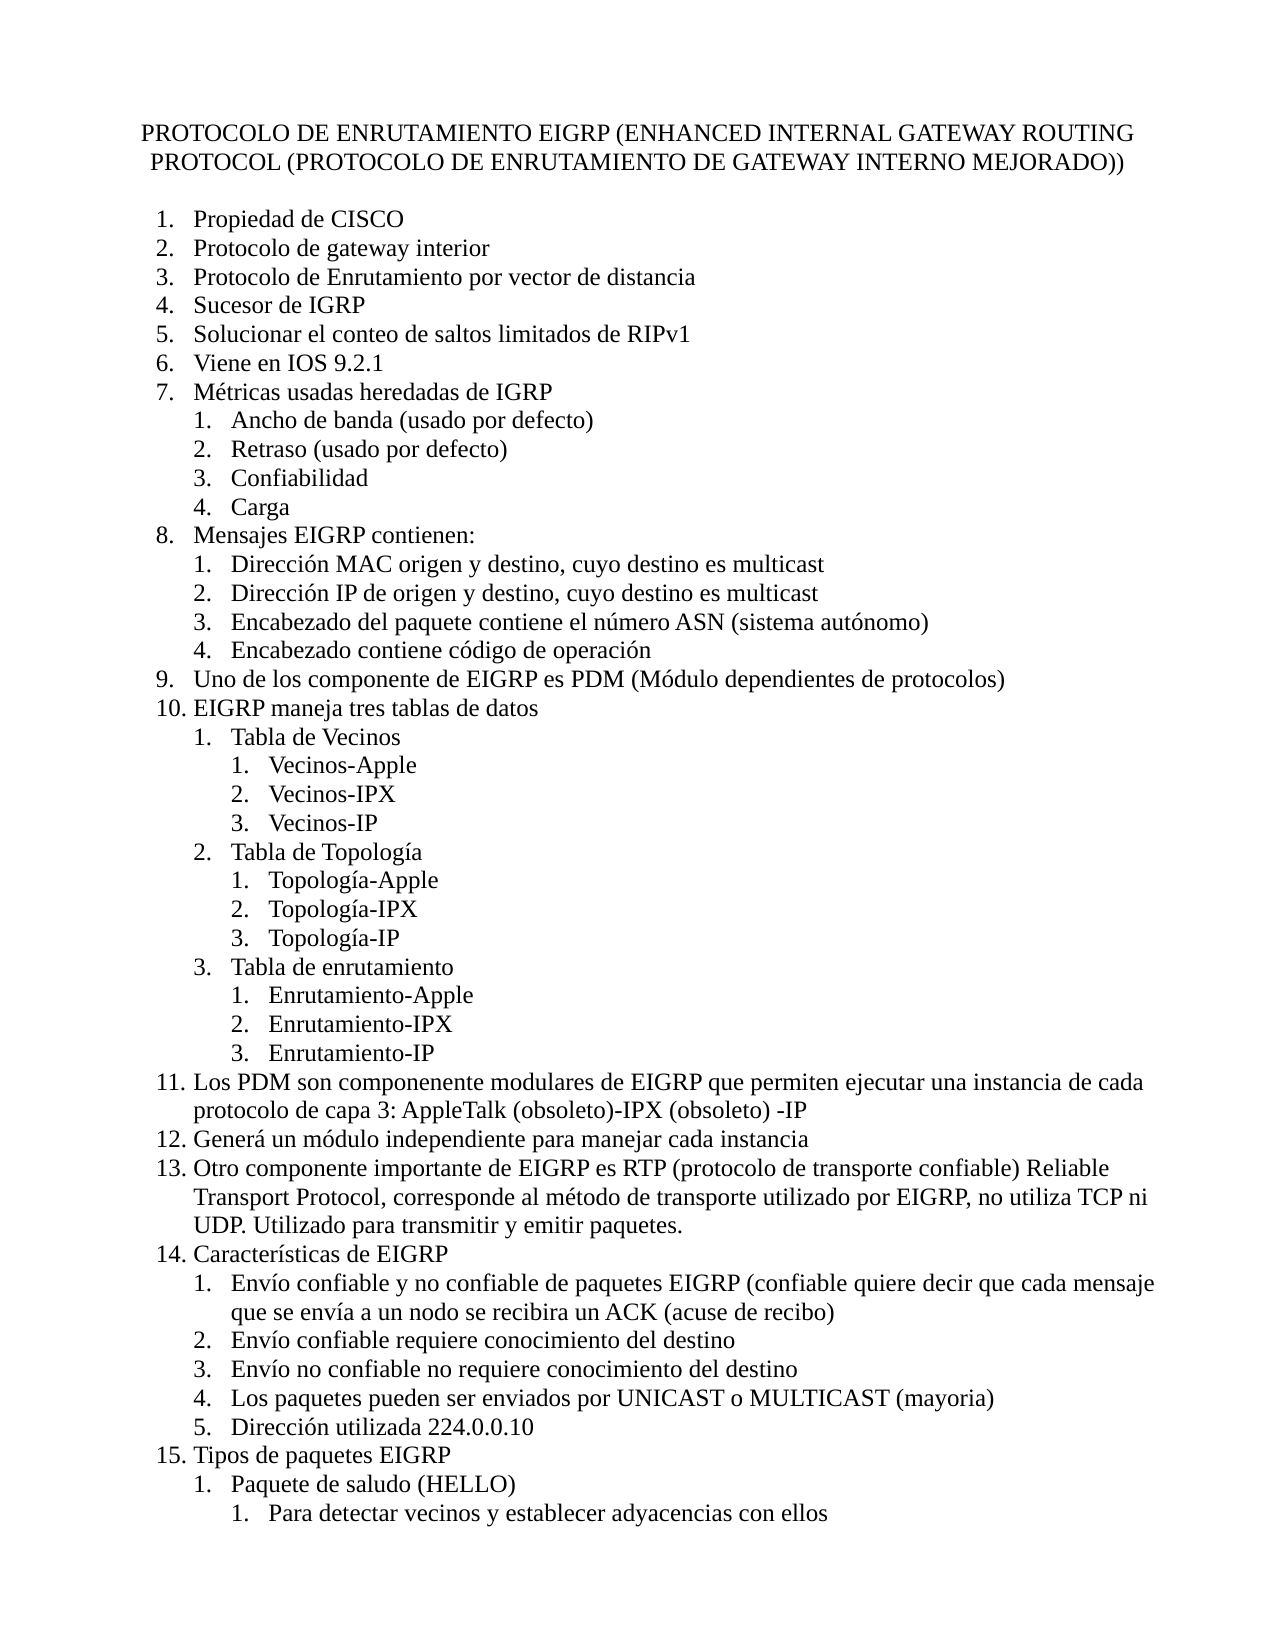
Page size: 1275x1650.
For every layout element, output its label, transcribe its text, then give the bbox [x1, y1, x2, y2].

list EIGRP maneja tres tablas de datos [156, 693, 1157, 722]
list Topología-IPX [231, 894, 1157, 923]
list Vecinos-IP [231, 808, 1157, 837]
list Carga [193, 492, 1157, 521]
list Características de EIGRP [156, 1239, 1157, 1268]
list Generá un módulo independiente para manejar cada instancia [156, 1124, 1157, 1153]
list Confiabilidad [193, 463, 1157, 492]
list Encabezado contiene código de operación [193, 636, 1157, 664]
list Mensajes EIGRP contienen: [156, 521, 1157, 549]
list Viene en IOS 9.2.1 [156, 348, 1157, 377]
list Enrutamiento-Apple [231, 981, 1157, 1009]
list Tipos de paquetes EIGRP [156, 1441, 1157, 1469]
list Vecinos-IPX [231, 779, 1157, 808]
list Dirección utilizada 224.0.0.10 [193, 1412, 1157, 1441]
list Paquete de saludo (HELLO) [193, 1469, 1157, 1498]
list Encabezado del paquete contiene el número ASN (sistema autónomo) [193, 607, 1157, 636]
list Los paquetes pueden ser enviados por UNICAST o MULTICAST (mayoria) [193, 1383, 1157, 1412]
list Uno de los componente de EIGRP es PDM (Módulo dependientes de protocolos) [156, 664, 1157, 693]
list Tabla de Topología [193, 837, 1157, 866]
list Ancho de banda (usado por defecto) [193, 406, 1157, 434]
list Solucionar el conteo de saltos limitados de RIPv1 [156, 319, 1157, 348]
list Dirección IP de origen y destino, cuyo destino es multicast [193, 578, 1157, 607]
list Retraso (usado por defecto) [193, 434, 1157, 463]
list Vecinos-Apple [231, 751, 1157, 779]
list Topología-Apple [231, 866, 1157, 894]
list Topología-IP [231, 923, 1157, 952]
list Los PDM son componenente modulares de EIGRP que permiten ejecutar una instancia de cada protocolo de capa 3: AppleTalk (obsoleto)-IPX (obsoleto) -IP [156, 1067, 1157, 1124]
list Protocolo de gateway interior [156, 233, 1157, 262]
list Enrutamiento-IP [231, 1038, 1157, 1067]
list Envío confiable y no confiable de paquetes EIGRP (confiable quiere decir que cada mensaje que se envía a un nodo se recibira un ACK (acuse de recibo) [193, 1268, 1157, 1326]
list Enrutamiento-IPX [231, 1009, 1157, 1038]
list Tabla de Vecinos [193, 722, 1157, 751]
list Envío no confiable no requiere conocimiento del destino [193, 1354, 1157, 1383]
list Tabla de enrutamiento [193, 952, 1157, 981]
list Protocolo de Enrutamiento por vector de distancia [156, 262, 1157, 291]
list Propiedad de CISCO [156, 204, 1157, 233]
list Otro componente importante de EIGRP es RTP (protocolo de transporte confiable) Reliable Transport Protocol, corresponde al método de transporte utilizado por EIGRP, no utiliza TCP ni UDP. Utilizado para transmitir y emitir paquetes. [156, 1153, 1157, 1239]
list Sucesor de IGRP [156, 291, 1157, 319]
list Envío confiable requiere conocimiento del destino [193, 1326, 1157, 1354]
text PROTOCOLO DE ENRUTAMIENTO EIGRP (ENHANCED INTERNAL GATEWAY ROUTING PROTOCOL (PROTOCOLO DE ENRUTAMIENTO DE GATEWAY INTERNO MEJORADO)) [118, 118, 1157, 176]
list Dirección MAC origen y destino, cuyo destino es multicast [193, 549, 1157, 578]
list Para detectar vecinos y establecer adyacencias con ellos [231, 1498, 1157, 1527]
list Métricas usadas heredadas de IGRP [156, 377, 1157, 406]
